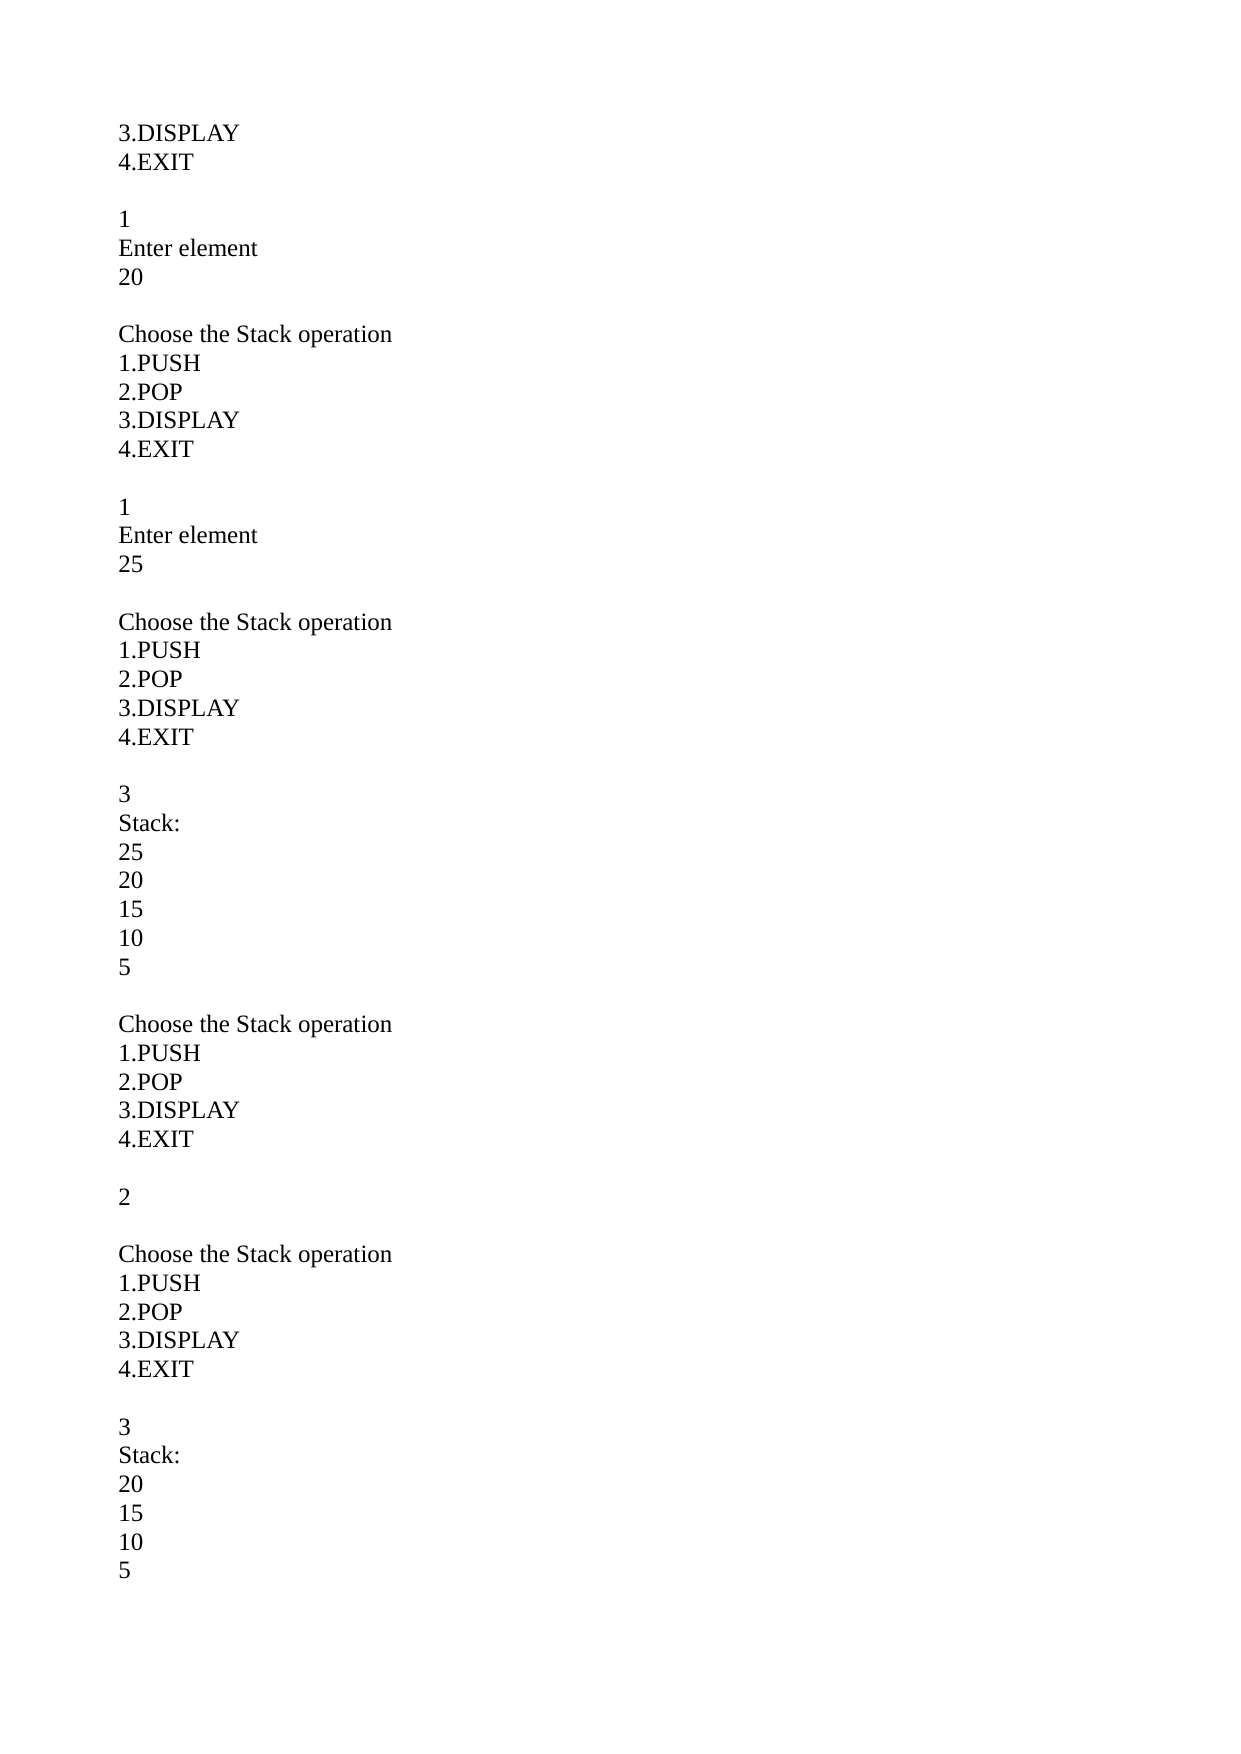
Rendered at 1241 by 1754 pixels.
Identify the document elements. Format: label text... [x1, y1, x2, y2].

text Enter element [118, 233, 1122, 262]
text 15 [118, 894, 1122, 923]
text 2 [118, 1182, 1122, 1211]
text 20 [118, 1469, 1122, 1498]
text 20 [118, 866, 1122, 894]
text 1 [118, 492, 1122, 521]
text 1.PUSH [118, 1038, 1122, 1067]
text Choose the Stack operation [118, 1239, 1122, 1268]
text 3.DISPLAY [118, 118, 1122, 147]
text 3.DISPLAY [118, 693, 1122, 722]
text 25 [118, 837, 1122, 866]
text 5 [118, 1556, 1122, 1584]
text 5 [118, 952, 1122, 981]
text 20 [118, 262, 1122, 291]
text 4.EXIT [118, 1124, 1122, 1153]
text Stack: [118, 808, 1122, 837]
text 15 [118, 1498, 1122, 1527]
text Choose the Stack operation [118, 1009, 1122, 1038]
text Choose the Stack operation [118, 319, 1122, 348]
text 10 [118, 1527, 1122, 1556]
text 2.POP [118, 377, 1122, 406]
text Enter element [118, 521, 1122, 549]
text 3.DISPLAY [118, 1096, 1122, 1124]
text 1.PUSH [118, 636, 1122, 664]
text 4.EXIT [118, 147, 1122, 176]
text Stack: [118, 1441, 1122, 1469]
text 10 [118, 923, 1122, 952]
text 3 [118, 779, 1122, 808]
text 3 [118, 1412, 1122, 1441]
text 3.DISPLAY [118, 1326, 1122, 1354]
text 25 [118, 549, 1122, 578]
text Choose the Stack operation [118, 607, 1122, 636]
text 1 [118, 204, 1122, 233]
text 3.DISPLAY [118, 406, 1122, 434]
text 2.POP [118, 1297, 1122, 1326]
text 4.EXIT [118, 722, 1122, 751]
text 4.EXIT [118, 434, 1122, 463]
text 1.PUSH [118, 1268, 1122, 1297]
text 1.PUSH [118, 348, 1122, 377]
text 4.EXIT [118, 1354, 1122, 1383]
text 2.POP [118, 664, 1122, 693]
text 2.POP [118, 1067, 1122, 1096]
